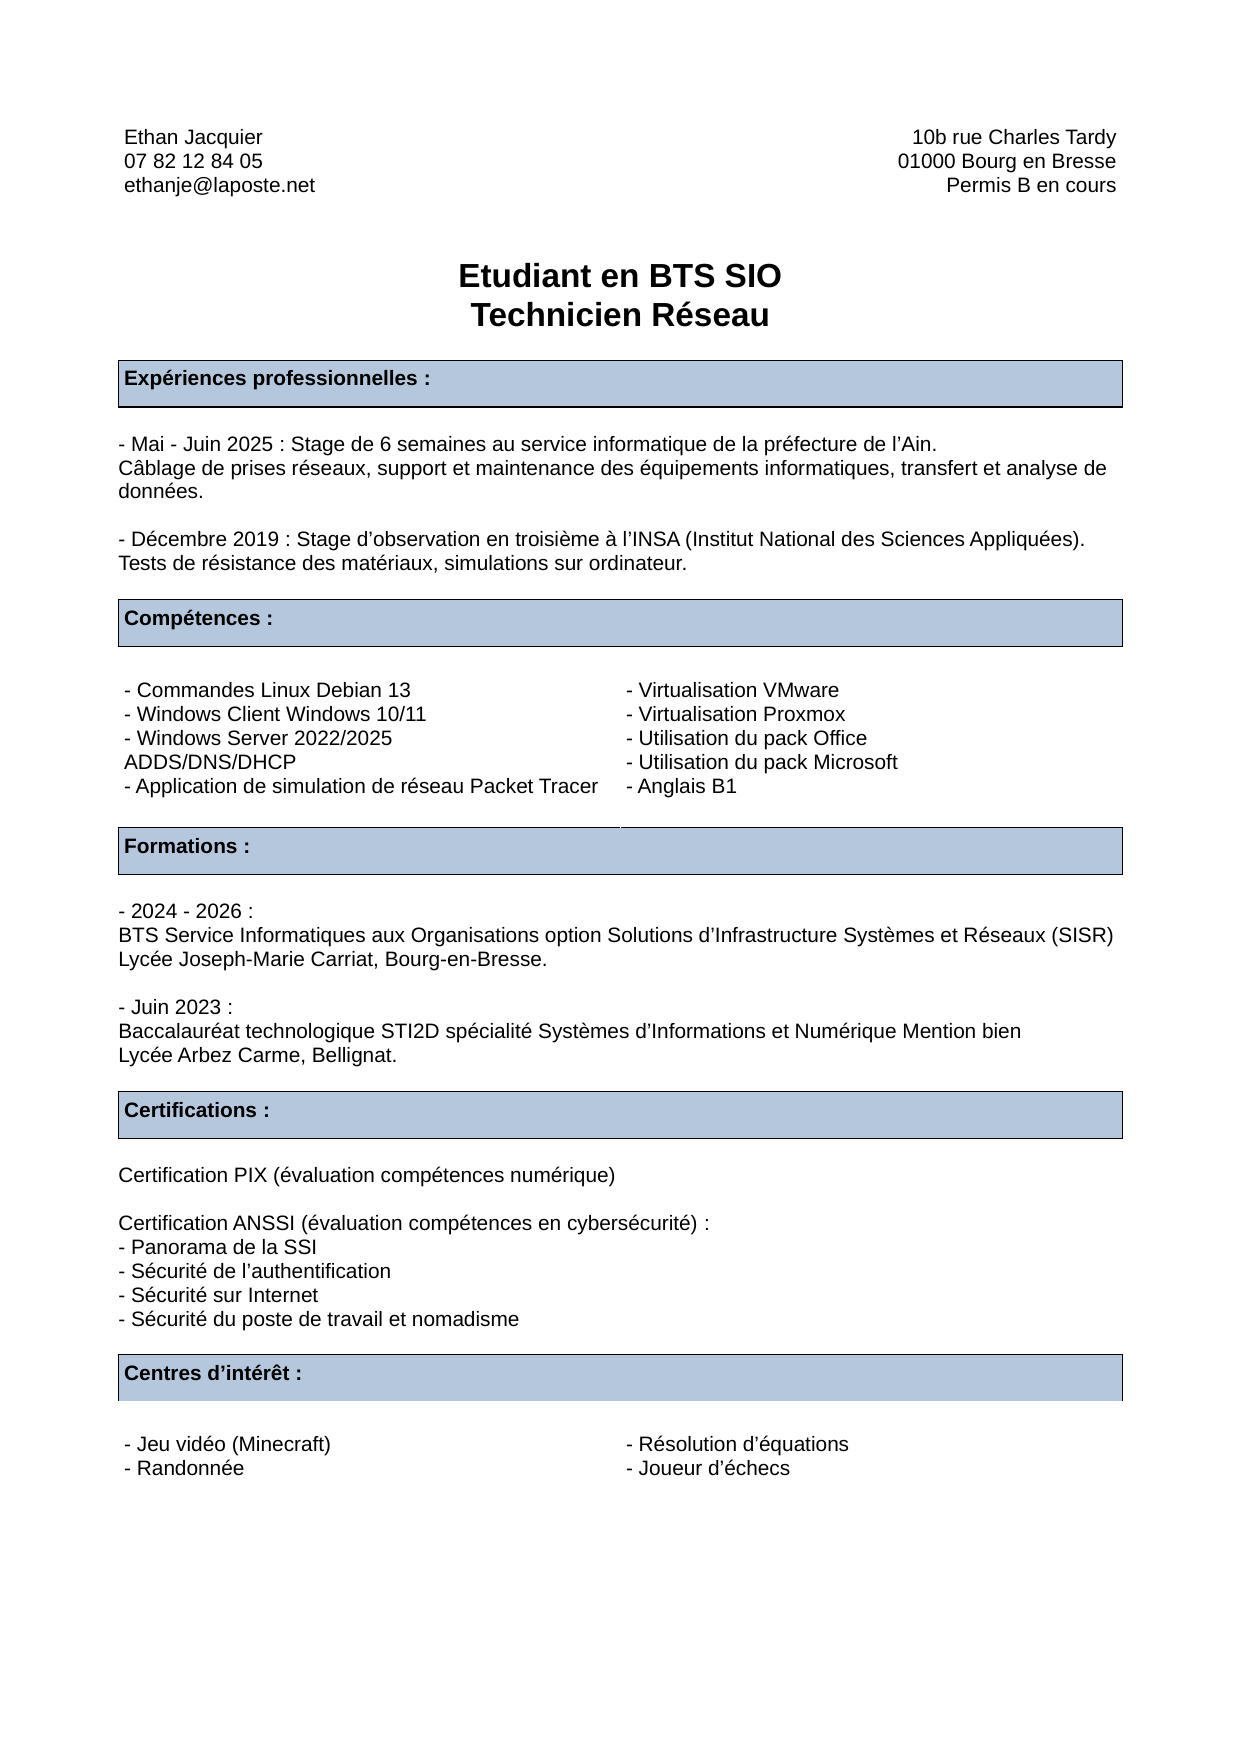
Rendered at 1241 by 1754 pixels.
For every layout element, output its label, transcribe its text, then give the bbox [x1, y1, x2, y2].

table_cell - Jeu vidéo (Minecraft) - Randonnée [119, 1402, 620, 1509]
text Certification PIX (évaluation compétences numérique) [118, 1163, 1122, 1187]
text Technicien Réseau [118, 295, 1122, 333]
text - Sécurité du poste de travail et nomadisme [118, 1306, 1122, 1330]
table_header Centres d’intérêt : [119, 1355, 1122, 1401]
text - Décembre 2019 : Stage d’observation en troisième à l’INSA (Institut National des Sciences Appliquées). Tests de résistance des matériaux, simulations sur ordinateur. [118, 527, 1122, 575]
text Lycée Joseph-Marie Carriat, Bourg-en-Bresse. [118, 947, 1122, 971]
table_header Certifications : [119, 1092, 1122, 1138]
text - Sécurité sur Internet [118, 1282, 1122, 1306]
table_header Compétences : [119, 600, 1122, 646]
table_cell - Résolution d’équations - Joueur d’échecs [621, 1402, 1122, 1509]
table_cell Formations : [119, 828, 1122, 874]
table_header Ethan Jacquier 07 82 12 84 05 ethanje@laposte.net [119, 119, 620, 202]
text Lycée Arbez Carme, Bellignat. [118, 1043, 1122, 1067]
text - 2024 - 2026 : [118, 899, 1122, 923]
text - Mai - Juin 2025 : Stage de 6 semaines au service informatique de la préfecture de l’Ain. [118, 431, 1122, 455]
table_header Expériences professionnelles : [119, 361, 1122, 406]
text Certification ANSSI (évaluation compétences en cybersécurité) : [118, 1211, 1122, 1234]
text - Panorama de la SSI [118, 1234, 1122, 1258]
text Baccalauréat technologique STI2D spécialité Systèmes d’Informations et Numérique Mention bien [118, 1019, 1122, 1043]
text Etudiant en BTS SIO [118, 256, 1122, 295]
text BTS Service Informatiques aux Organisations option Solutions d’Infrastructure Systèmes et Réseaux (SISR) [118, 923, 1122, 947]
text Câblage de prises réseaux, support et maintenance des équipements informatiques, transfert et analyse de données. [118, 455, 1122, 503]
text - Sécurité de l’authentification [118, 1258, 1122, 1282]
table_header - Virtualisation VMware - Virtualisation Proxmox - Utilisation du pack Office - Utilisation du pack Microsoft - Anglais B1 [621, 672, 1122, 827]
text - Juin 2023 : [118, 995, 1122, 1019]
table_header - Commandes Linux Debian 13 - Windows Client Windows 10/11 - Windows Server 2022/2025 ADDS/DNS/DHCP - Application de simulation de réseau Packet Tracer [119, 672, 620, 827]
table_header 10b rue Charles Tardy 01000 Bourg en Bresse Permis B en cours [621, 119, 1122, 202]
